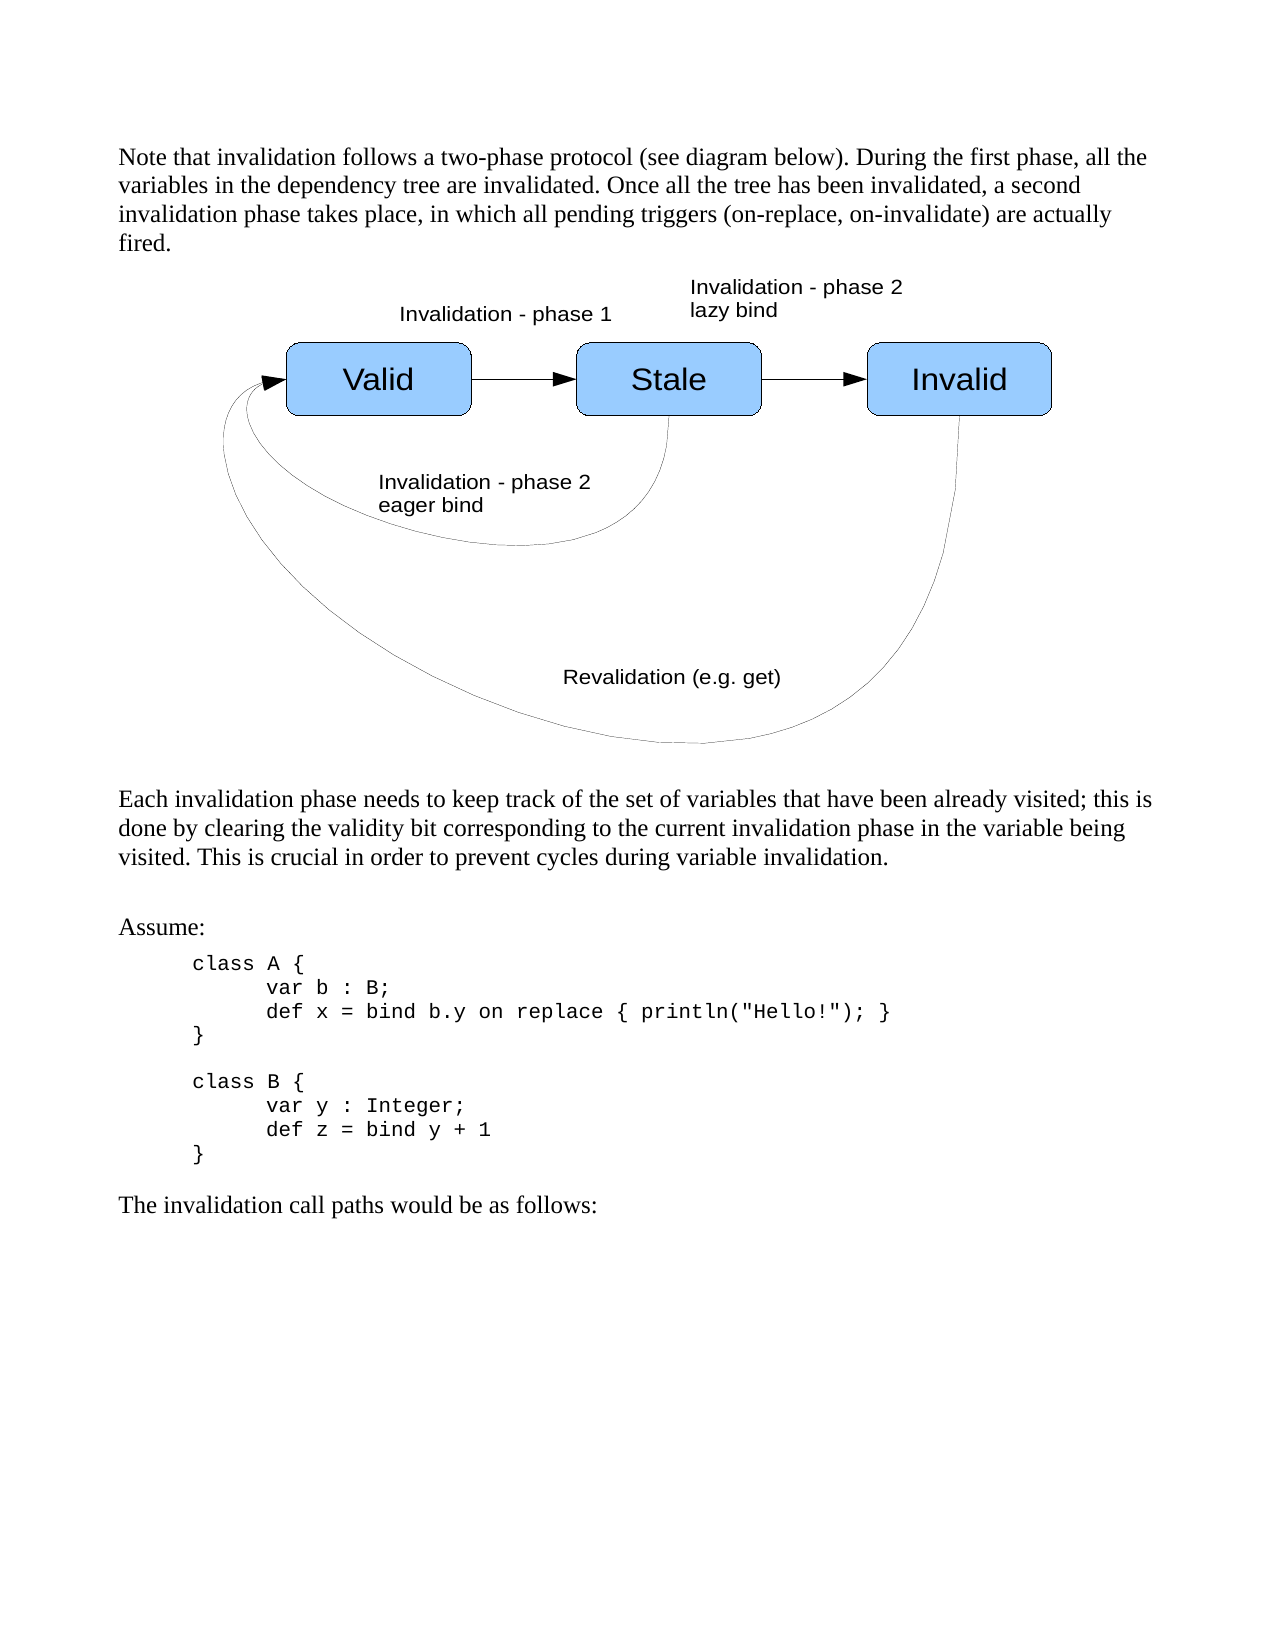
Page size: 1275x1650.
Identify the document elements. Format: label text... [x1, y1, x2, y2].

text var y : Integer; [118, 1095, 1157, 1119]
text Each invalidation phase needs to keep track of the set of variables that have been already visited; this is done by clearing the validity bit corresponding to the current invalidation phase in the variable being visited. This is crucial in order to prevent cycles during variable invalidation. [118, 784, 1157, 871]
text Note that invalidation follows a two-phase protocol (see diagram below). During the first phase, all the variables in the dependency tree are invalidated. Once all the tree has been invalidated, a second invalidation phase takes place, in which all pending triggers (on-replace, on-invalidate) are actually fired. [118, 142, 1157, 257]
text Assume: [118, 912, 1157, 941]
text The invalidation call paths would be as follows: [118, 1190, 1157, 1218]
text } [118, 1142, 1157, 1166]
text class A { [118, 953, 1157, 977]
text } [118, 1024, 1157, 1048]
text def x = bind b.y on replace { println("Hello!"); } [118, 1001, 1157, 1024]
text class B { [118, 1072, 1157, 1095]
text var b : B; [118, 977, 1157, 1001]
text def z = bind y + 1 [118, 1119, 1157, 1142]
